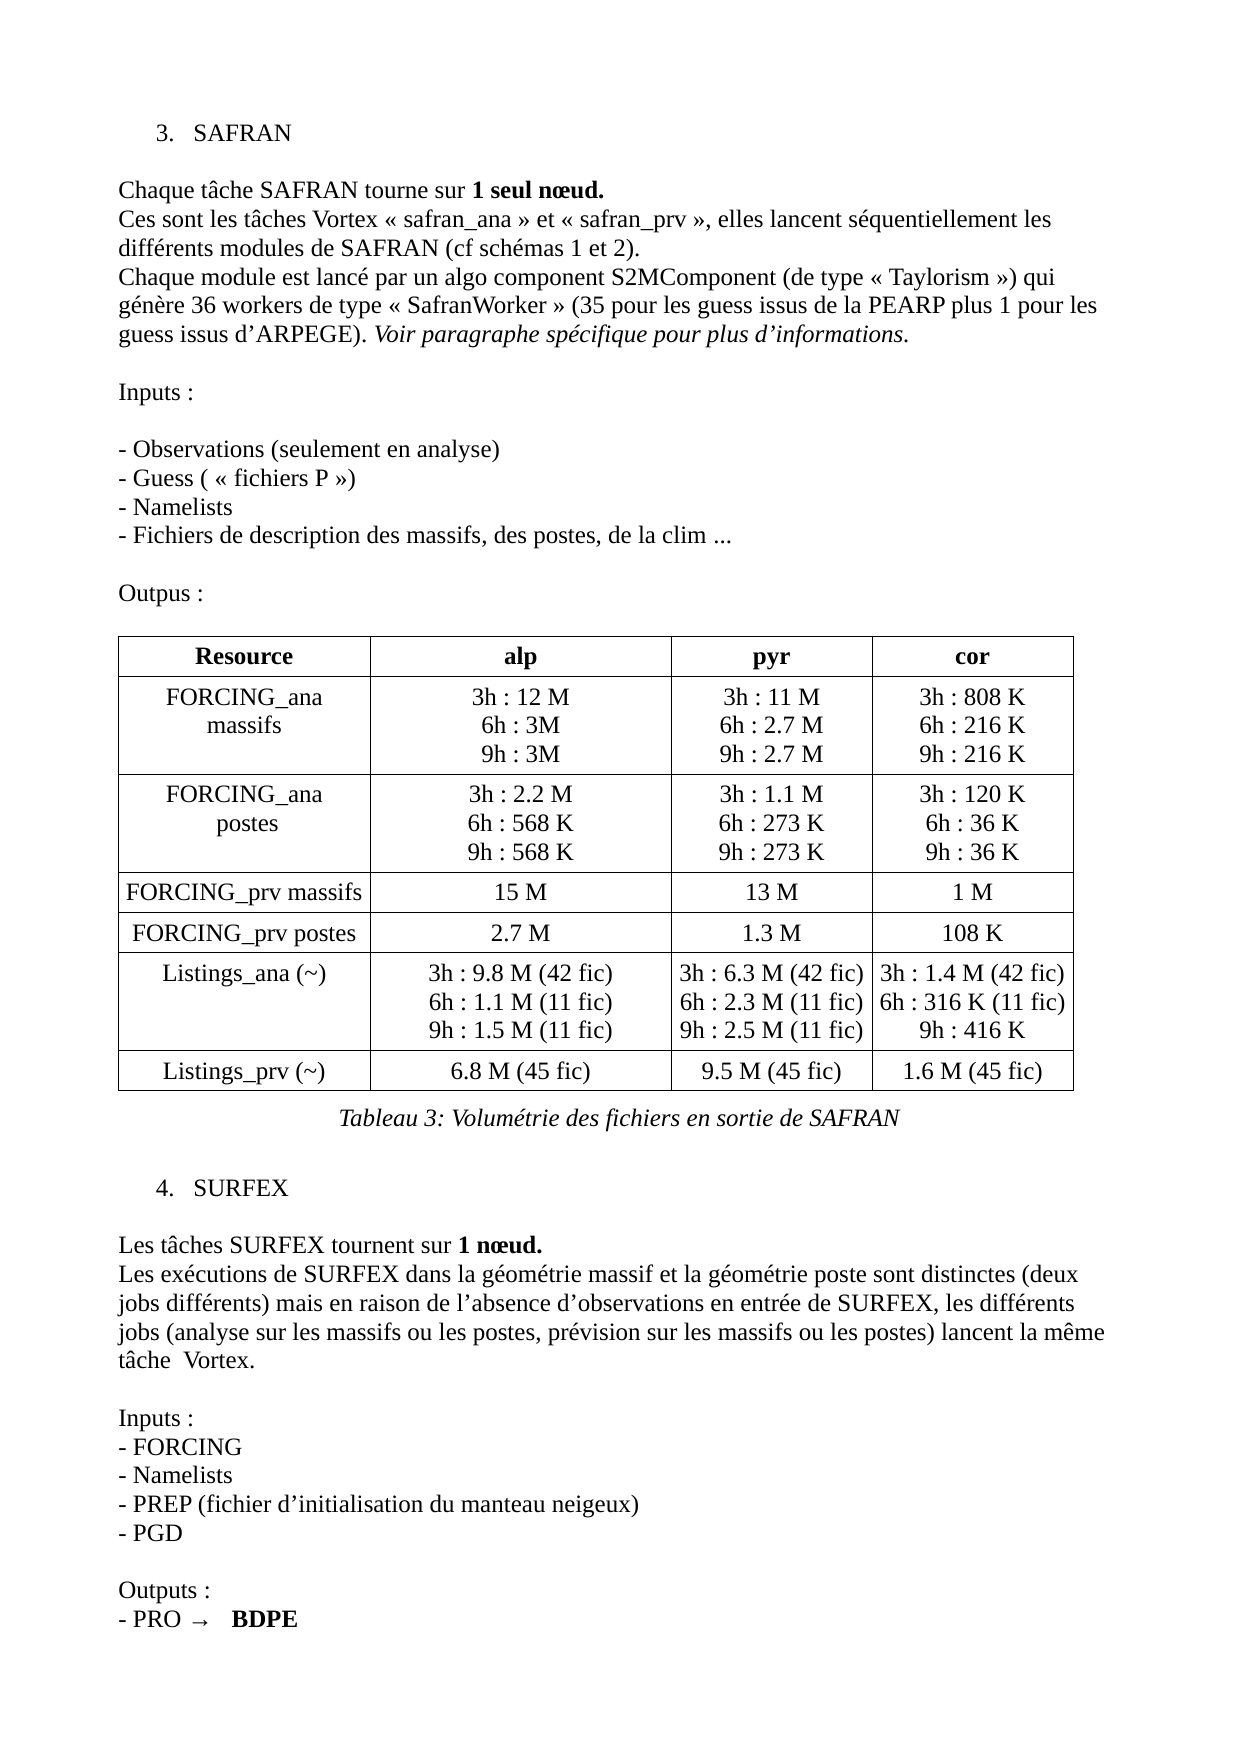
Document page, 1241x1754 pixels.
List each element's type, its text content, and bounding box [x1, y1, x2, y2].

text - PGD [118, 1518, 1122, 1547]
table_cell 15 M [371, 873, 671, 912]
table_cell 3h : 1.1 M 6h : 273 K 9h : 273 K [672, 775, 872, 872]
table_cell 3h : 11 M 6h : 2.7 M 9h : 2.7 M [672, 677, 872, 774]
table_header cor [873, 637, 1073, 676]
text Les tâches SURFEX tournent sur 1 nœud. [118, 1230, 1122, 1259]
table_cell 1 M [873, 873, 1073, 912]
text - PREP (fichier d’initialisation du manteau neigeux) [118, 1489, 1122, 1518]
table_cell 108 K [873, 913, 1073, 952]
table_cell 3h : 120 K 6h : 36 K 9h : 36 K [873, 775, 1073, 872]
table_header Resource [119, 637, 370, 676]
table_cell 3h : 1.4 M (42 fic) 6h : 316 K (11 fic) 9h : 416 K [873, 953, 1073, 1050]
table_cell Listings_ana (~) [119, 953, 370, 1050]
text - Fichiers de description des massifs, des postes, de la clim ... [118, 521, 1122, 549]
table_cell 3h : 6.3 M (42 fic) 6h : 2.3 M (11 fic) 9h : 2.5 M (11 fic) [672, 953, 872, 1050]
list SURFEX [156, 1173, 1122, 1202]
text - Namelists [118, 492, 1122, 521]
table_cell 3h : 9.8 M (42 fic) 6h : 1.1 M (11 fic) 9h : 1.5 M (11 fic) [371, 953, 671, 1050]
text - PRO → BDPE [118, 1604, 1122, 1633]
text Les exécutions de SURFEX dans la géométrie massif et la géométrie poste sont distinctes (deux jobs différents) mais en raison de l’absence d’observations en entrée de SURFEX, les différents jobs (analyse sur les massifs ou les postes, prévision sur les massifs ou les postes) lancent la même tâche Vortex. [118, 1259, 1122, 1374]
text Tableau 3: Volumétrie des fichiers en sortie de SAFRAN [118, 1103, 1122, 1132]
table_cell 3h : 2.2 M 6h : 568 K 9h : 568 K [371, 775, 671, 872]
table_cell FORCING_prv postes [119, 913, 370, 952]
table_cell 13 M [672, 873, 872, 912]
text Chaque tâche SAFRAN tourne sur 1 seul nœud. [118, 176, 1122, 204]
text - Observations (seulement en analyse) [118, 434, 1122, 463]
text Outpus : [118, 578, 1122, 607]
list SAFRAN [156, 118, 1122, 147]
text - Guess ( « fichiers P ») [118, 463, 1122, 492]
table_header alp [371, 637, 671, 676]
table_cell FORCING_ana massifs [119, 677, 370, 774]
table_cell 1.6 M (45 fic) [873, 1051, 1073, 1090]
table_header pyr [672, 637, 872, 676]
table_cell 1.3 M [672, 913, 872, 952]
table_cell FORCING_ana postes [119, 775, 370, 872]
table_cell 9.5 M (45 fic) [672, 1051, 872, 1090]
text - FORCING [118, 1432, 1122, 1460]
table_cell Listings_prv (~) [119, 1051, 370, 1090]
table_cell 2.7 M [371, 913, 671, 952]
text Inputs : [118, 348, 1122, 406]
table_cell 3h : 808 K 6h : 216 K 9h : 216 K [873, 677, 1073, 774]
table_cell 3h : 12 M 6h : 3M 9h : 3M [371, 677, 671, 774]
table_cell 6.8 M (45 fic) [371, 1051, 671, 1090]
table_cell FORCING_prv massifs [119, 873, 370, 912]
text - Namelists [118, 1460, 1122, 1489]
text Inputs : [118, 1403, 1122, 1432]
text Ces sont les tâches Vortex « safran_ana » et « safran_prv », elles lancent séquentiellement les différents modules de SAFRAN (cf schémas 1 et 2). Chaque module est lancé par un algo component S2MComponent (de type « Taylorism ») qui génère 36 workers de type « SafranWorker » (35 pour les guess issus de la PEARP plus 1 pour les guess issus d’ARPEGE). Voir paragraphe spécifique pour plus d’informations. [118, 204, 1122, 348]
text Outputs : [118, 1575, 1122, 1604]
